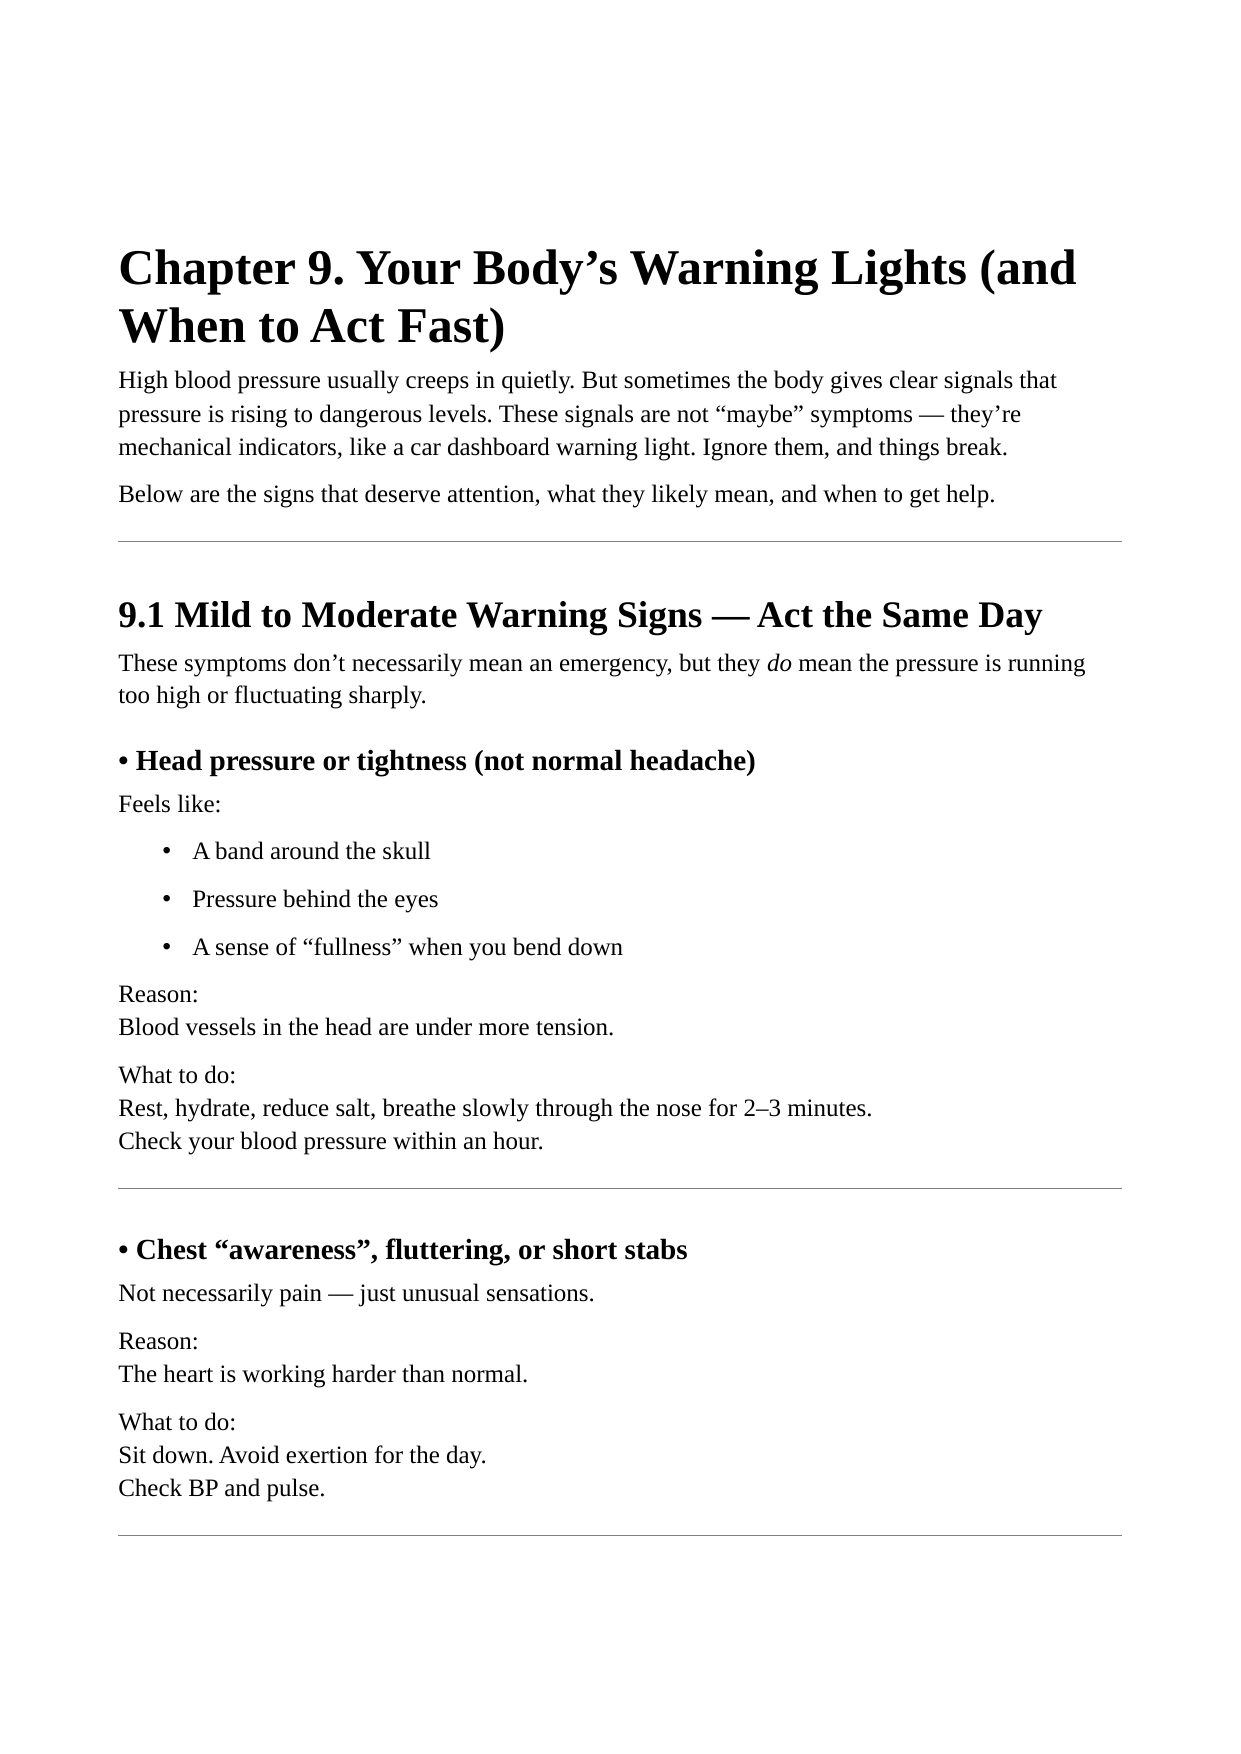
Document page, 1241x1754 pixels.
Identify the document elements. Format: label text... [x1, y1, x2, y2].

text Not necessarily pain — just unusual sensations. [118, 1278, 1122, 1307]
subtitle 9.1 Mild to Moderate Warning Signs — Act the Same Day [118, 592, 1122, 635]
text What to do: Sit down. Avoid exertion for the day. Check BP and pulse. [118, 1407, 1122, 1501]
list Pressure behind the eyes [162, 884, 1122, 913]
text High blood pressure usually creeps in quietly. But sometimes the body gives clear signals that pressure is rising to dangerous levels. These signals are not “maybe” symptoms — they’re mechanical indicators, like a car dashboard warning light. Ignore them, and things break. [118, 366, 1122, 460]
text Reason: Blood vessels in the head are under more tension. [118, 979, 1122, 1041]
text These symptoms don’t necessarily mean an emergency, but they do mean the pressure is running too high or fluctuating sharply. [118, 648, 1122, 709]
subtitle Chapter 9. Your Body’s Warning Lights (and When to Act Fast) [118, 238, 1122, 353]
subtitle • Head pressure or tightness (not normal headache) [118, 743, 1122, 776]
subtitle • Chest “awareness”, fluttering, or short stabs [118, 1232, 1122, 1266]
text Below are the signs that deserve attention, what they likely mean, and when to get help. [118, 479, 1122, 508]
text Feels like: [118, 789, 1122, 818]
list A band around the skull [162, 836, 1122, 865]
text Reason: The heart is working harder than normal. [118, 1326, 1122, 1388]
list A sense of “fullness” when you bend down [162, 932, 1122, 960]
text What to do: Rest, hydrate, reduce salt, breathe slowly through the nose for 2–3 minutes. Check your blood pressure within an hour. [118, 1060, 1122, 1155]
